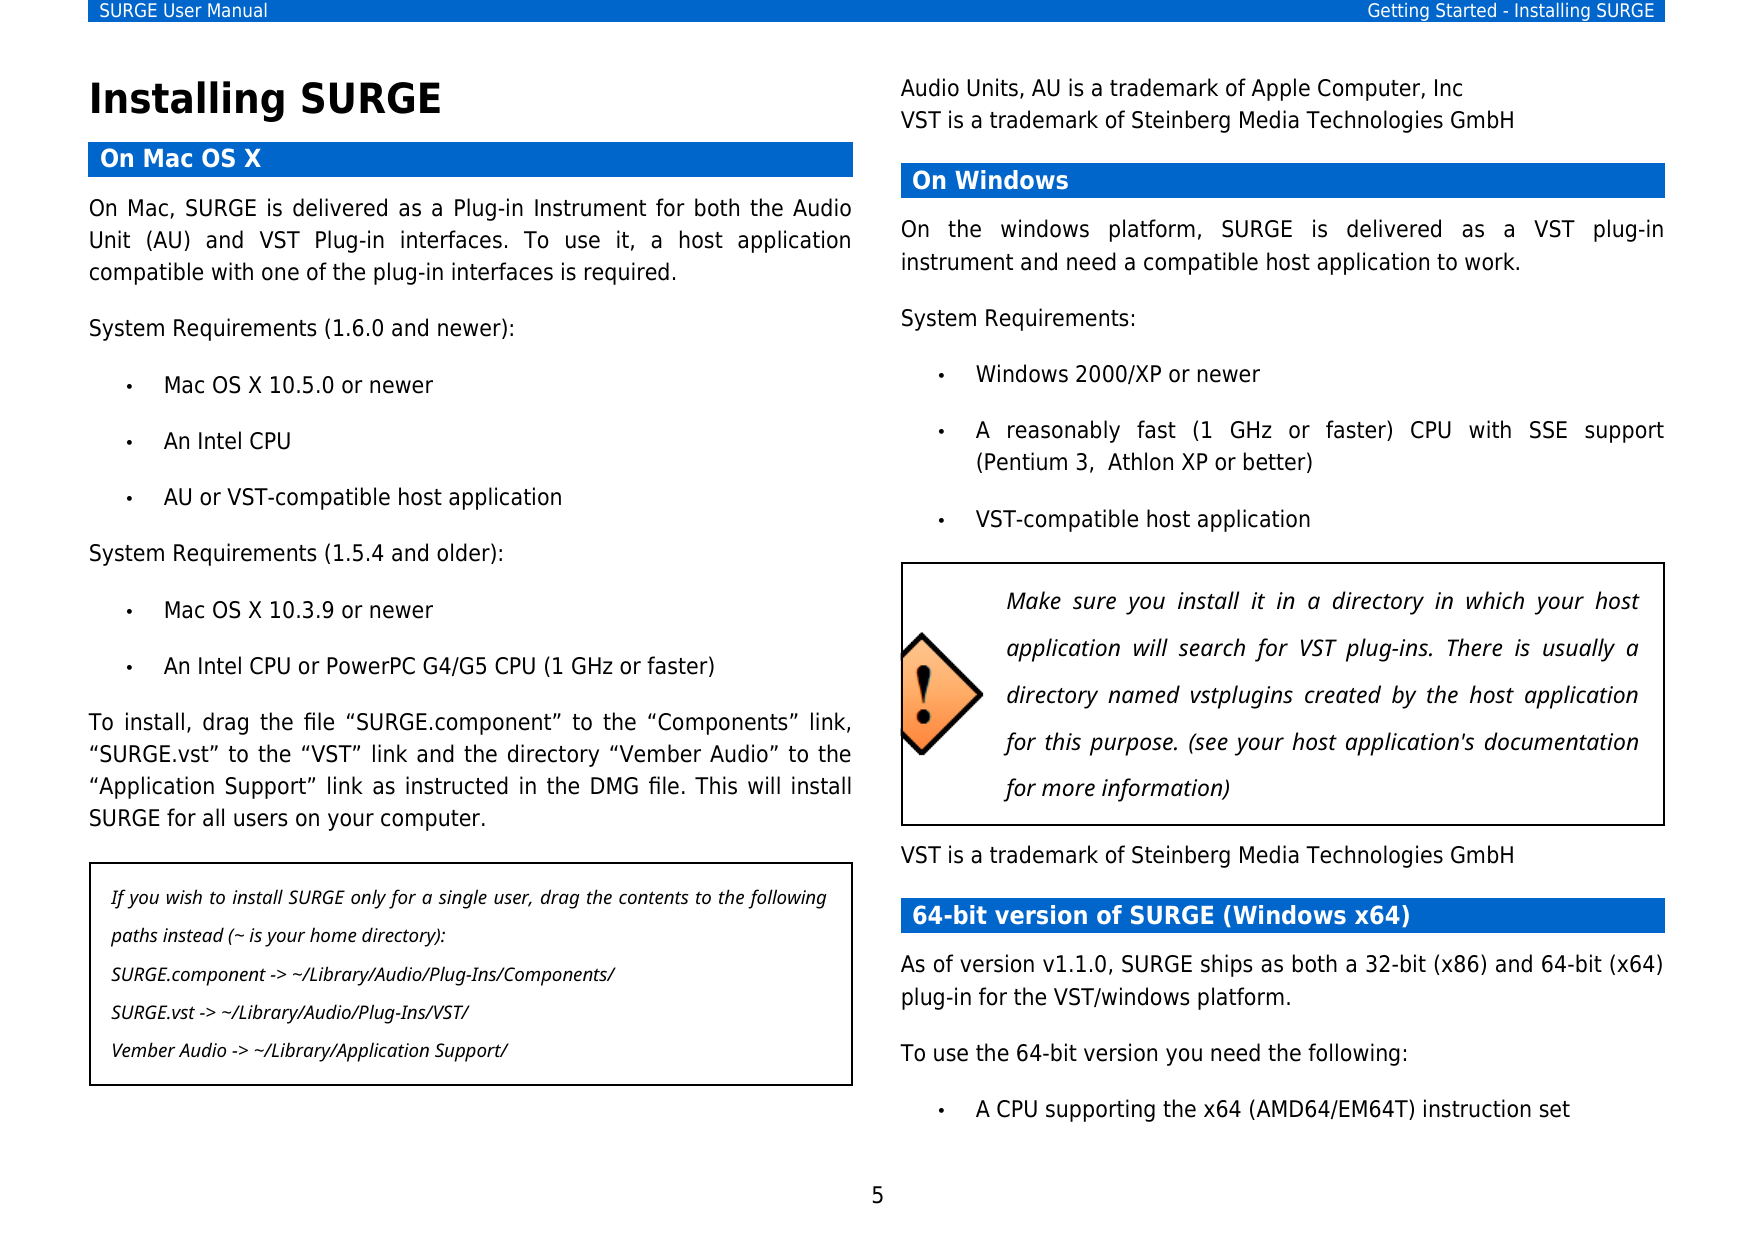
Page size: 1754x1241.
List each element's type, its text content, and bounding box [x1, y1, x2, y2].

subtitle On Windows [909, 163, 1657, 198]
list An Intel CPU or PowerPC G4/G5 CPU (1 GHz or faster) [126, 653, 853, 680]
list A reasonably fast (1 GHz or faster) CPU with SSE support (Pentium 3, Athlon XP or better) [938, 417, 1665, 476]
text On the windows platform, SURGE is delivered as a VST plug-in instrument and need a compatible host application to work. [901, 217, 1665, 276]
list Windows 2000/XP or newer [938, 361, 1665, 388]
text System Requirements: [901, 305, 1665, 332]
list A CPU supporting the x64 (AMD64/EM64T) instruction set [938, 1096, 1665, 1123]
text To use the 64-bit version you need the following: [901, 1040, 1665, 1067]
list Mac OS X 10.5.0 or newer [126, 372, 853, 399]
subtitle On Mac OS X [97, 142, 845, 177]
list AU or VST-compatible host application [126, 484, 853, 511]
text As of version v1.1.0, SURGE ships as both a 32-bit (x86) and 64-bit (x64) plug-in for the VST/windows platform. [901, 952, 1665, 1010]
subtitle 64-bit version of SURGE (Windows x64) [909, 898, 1657, 933]
text SURGE.component -> ~/Library/Audio/Plug-Ins/Components/ SURGE.vst -> ~/Library/Audio/Plug-Ins/VST/ Vember Audio -> ~/Library/Application Support/ [91, 938, 851, 1084]
text VST is a trademark of Steinberg Media Technologies GmbH [901, 842, 1665, 869]
list An Intel CPU [126, 428, 853, 455]
text On Mac, SURGE is delivered as a Plug-in Instrument for both the Audio Unit (AU) and VST Plug-in interfaces. To use it, a host application compatible with one of the plug-in interfaces is required. [88, 195, 853, 286]
subtitle Installing SURGE [88, 75, 853, 123]
text Make sure you install it in a directory in which your host application will search for VST plug-ins. There is usually a directory named vstplugins created by the host application for this purpose. (see your host application's documentation for more information) [903, 564, 1663, 824]
list VST-compatible host application [938, 506, 1665, 533]
list Mac OS X 10.3.9 or newer [126, 597, 853, 624]
text If you wish to install SURGE only for a single user, drag the contents to the following paths instead (~ is your home directory): [91, 864, 851, 938]
text System Requirements (1.5.4 and older): [88, 541, 853, 567]
text System Requirements (1.6.0 and newer): [88, 316, 853, 342]
text Audio Units, AU is a trademark of Apple Computer, Inc VST is a trademark of Steinberg Media Technologies GmbH [901, 75, 1665, 134]
text To install, drag the file “SURGE.component” to the “Components” link, “SURGE.vst” to the “VST” link and the directory “Vember Audio” to the “Application Support” link as instructed in the DMG file. This will install SURGE for all users on your computer. [88, 709, 853, 832]
